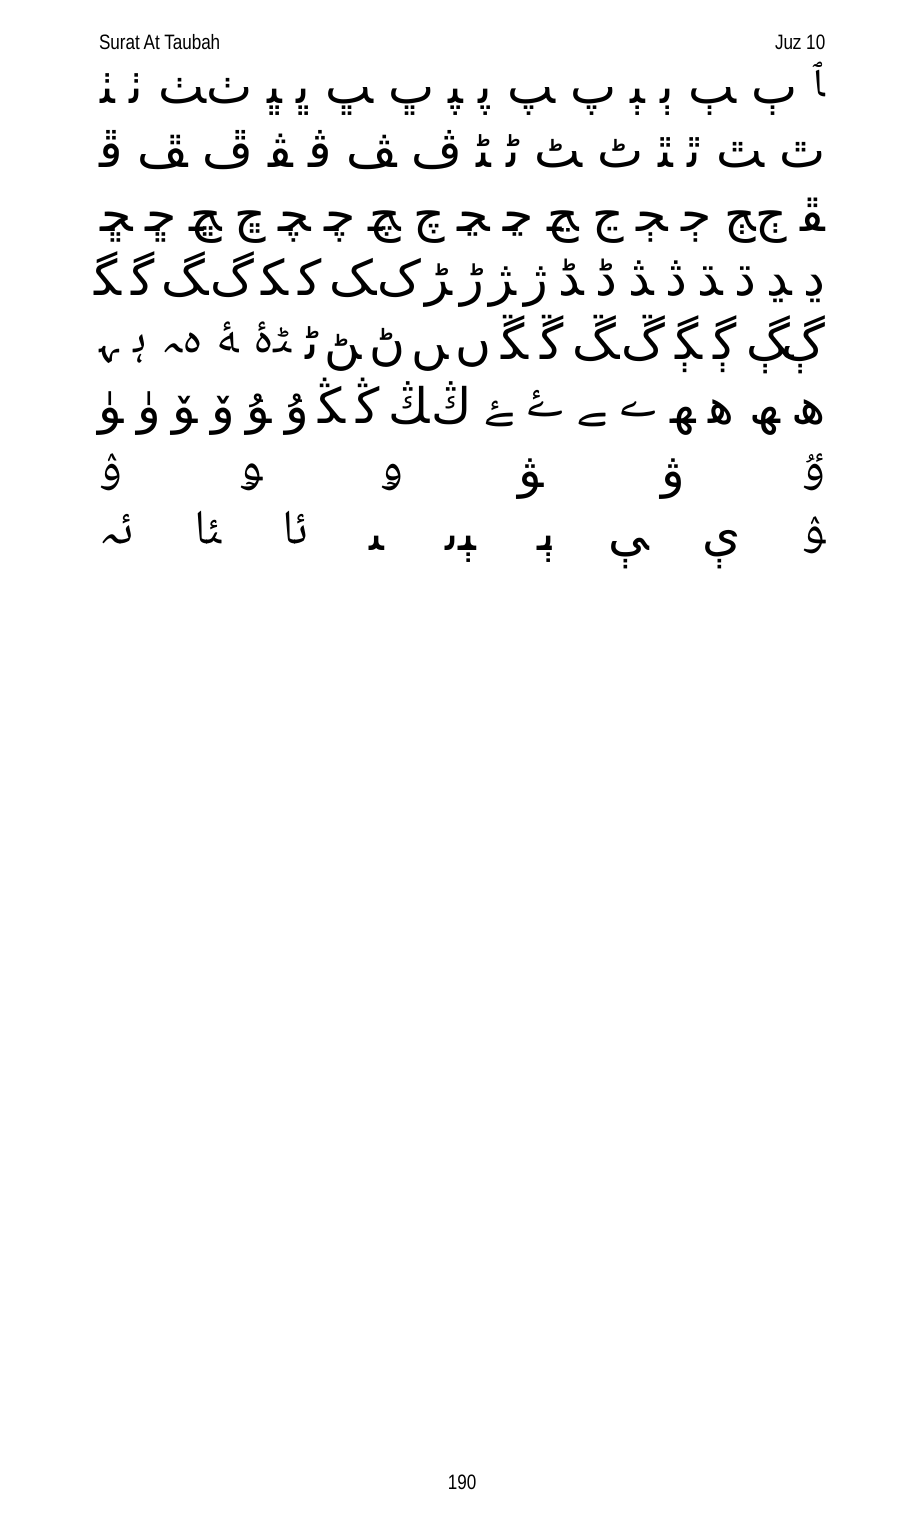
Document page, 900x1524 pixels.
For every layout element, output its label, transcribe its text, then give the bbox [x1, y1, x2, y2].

text ﭑ ﭒ ﭓ ﭔ ﭕ ﭖ ﭗ ﭘ ﭙ ﭚ ﭛ ﭜ ﭝ ﭞﭟ ﭠ ﭡ ﭢ ﭣ ﭤ ﭥ ﭦ ﭧ ﭨ ﭩ ﭪ ﭫ ﭬ ﭭ ﭮ ﭯ ﭰ ﭱ ﭲﭳ ﭴ ﭵ ﭶ ﭷ ﭸ ﭹ ﭺ ﭻ ﭼ ﭽ ﭾ ﭿ ﮀ ﮁ ﮂ ﮃ ﮄ ﮅ ﮆ ﮇ ﮈ ﮉ ﮊ ﮋ ﮌ ﮍ ﮎ ﮏ ﮐ ﮑ ﮒ ﮓ ﮔ ﮕ ﮖﮗ ﮘ ﮙ ﮚ ﮛ ﮜ ﮝ ﮞ ﮟ ﮠ ﮡ ﮢ ﮣﮤ ﮥ ﮦﮧ ﮨ ﮩ ﮪ ﮫ ﮬ ﮭ ﮮ ﮯ ﮰ ﮱ ﯓ ﯔ ﯕ ﯖ ﯗ ﯘ ﯙ ﯚ ﯛ ﯜ ﯝ ﯞ ﯟ ﯠ ﯡ ﯢ [99, 60, 825, 507]
text ﯣ ﯤ ﯥ ﯦ ﯧﯨ ﯩ ﯪ ﯫ ﯬ [99, 507, 825, 571]
